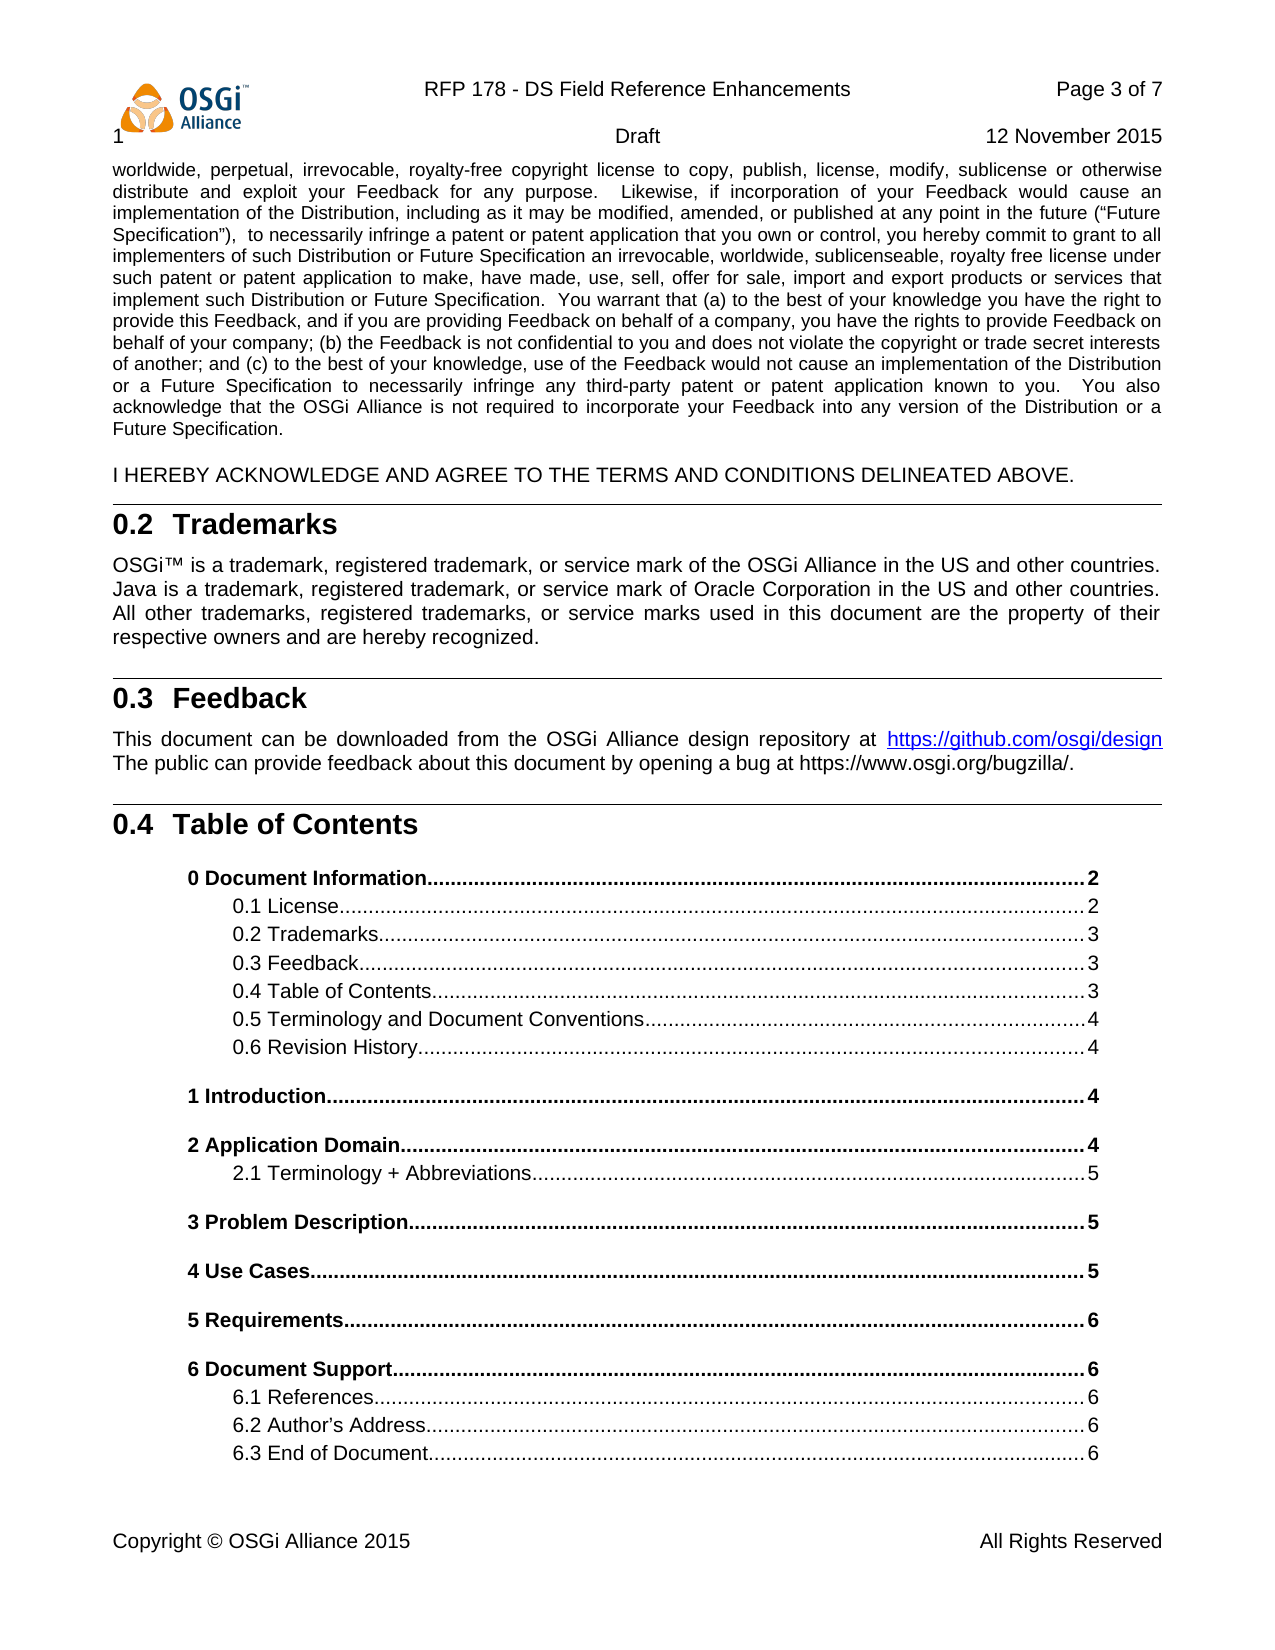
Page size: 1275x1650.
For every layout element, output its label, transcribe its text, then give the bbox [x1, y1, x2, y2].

text 0.4 Table of Contents 3 [232, 978, 1162, 1002]
picture [113, 76, 257, 140]
subtitle Table of Contents [112, 805, 1162, 841]
text 1 Introduction 4 [187, 1084, 1162, 1108]
text 0.3 Feedback 3 [232, 950, 1162, 974]
text 6.3 End of Document 6 [232, 1441, 1162, 1465]
text 0.5 Terminology and Document Conventions 4 [232, 1007, 1162, 1031]
text 5 Requirements 6 [187, 1308, 1162, 1332]
text 6.1 References 6 [232, 1385, 1162, 1409]
text 3 Problem Description 5 [187, 1210, 1162, 1234]
text 6 Document Support 6 [187, 1357, 1162, 1381]
text 0.6 Revision History 4 [232, 1035, 1162, 1059]
text worldwide, perpetual, irrevocable, royalty-free copyright license to copy, publish, license, modify, sublicense or otherwise distribute and exploit your Feedback for any purpose. Likewise, if incorporation of your Feedback would cause an implementation of the Distribution, including as it may be modified, amended, or published at any point in the future (“Future Specification”), to necessarily infringe a patent or patent application that you own or control, you hereby commit to grant to all implementers of such Distribution or Future Specification an irrevocable, worldwide, sublicenseable, royalty free license under such patent or patent application to make, have made, use, sell, offer for sale, import and export products or services that implement such Distribution or Future Specification. You warrant that (a) to the best of your knowledge you have the right to provide this Feedback, and if you are providing Feedback on behalf of a company, you have the rights to provide Feedback on behalf of your company; (b) the Feedback is not confidential to you and does not violate the copyright or trade secret interests of another; and (c) to the best of your knowledge, use of the Feedback would not cause an implementation of the Distribution or a Future Specification to necessarily infringe any third-party patent or patent application known to you. You also acknowledge that the OSGi Alliance is not required to incorporate your Feedback into any version of the Distribution or a Future Specification. [112, 159, 1162, 439]
text This document can be downloaded from the OSGi Alliance design repository at https://github.com/osgi/design The public can provide feedback about this document by opening a bug at https://www.osgi.org/bugzilla/. [112, 727, 1162, 775]
text 0.1 License 2 [232, 894, 1162, 918]
subtitle Feedback [112, 679, 1162, 715]
text 2 Application Domain 4 [187, 1133, 1162, 1157]
text 4 Use Cases 5 [187, 1259, 1162, 1283]
text 0 Document Information 2 [187, 866, 1162, 890]
subtitle Trademarks [112, 505, 1162, 541]
text 2.1 Terminology + Abbreviations 5 [232, 1161, 1162, 1185]
text OSGi™ is a trademark, registered trademark, or service mark of the OSGi Alliance in the US and other countries. Java is a trademark, registered trademark, or service mark of Oracle Corporation in the US and other countries. All other trademarks, registered trademarks, or service marks used in this document are the property of their respective owners and are hereby recognized. [112, 553, 1162, 649]
text I HEREBY ACKNOWLEDGE AND AGREE TO THE TERMS AND CONDITIONS DELINEATED ABOVE. [112, 463, 1162, 487]
text 6.2 Author’s Address 6 [232, 1413, 1162, 1437]
text 0.2 Trademarks 3 [232, 922, 1162, 946]
